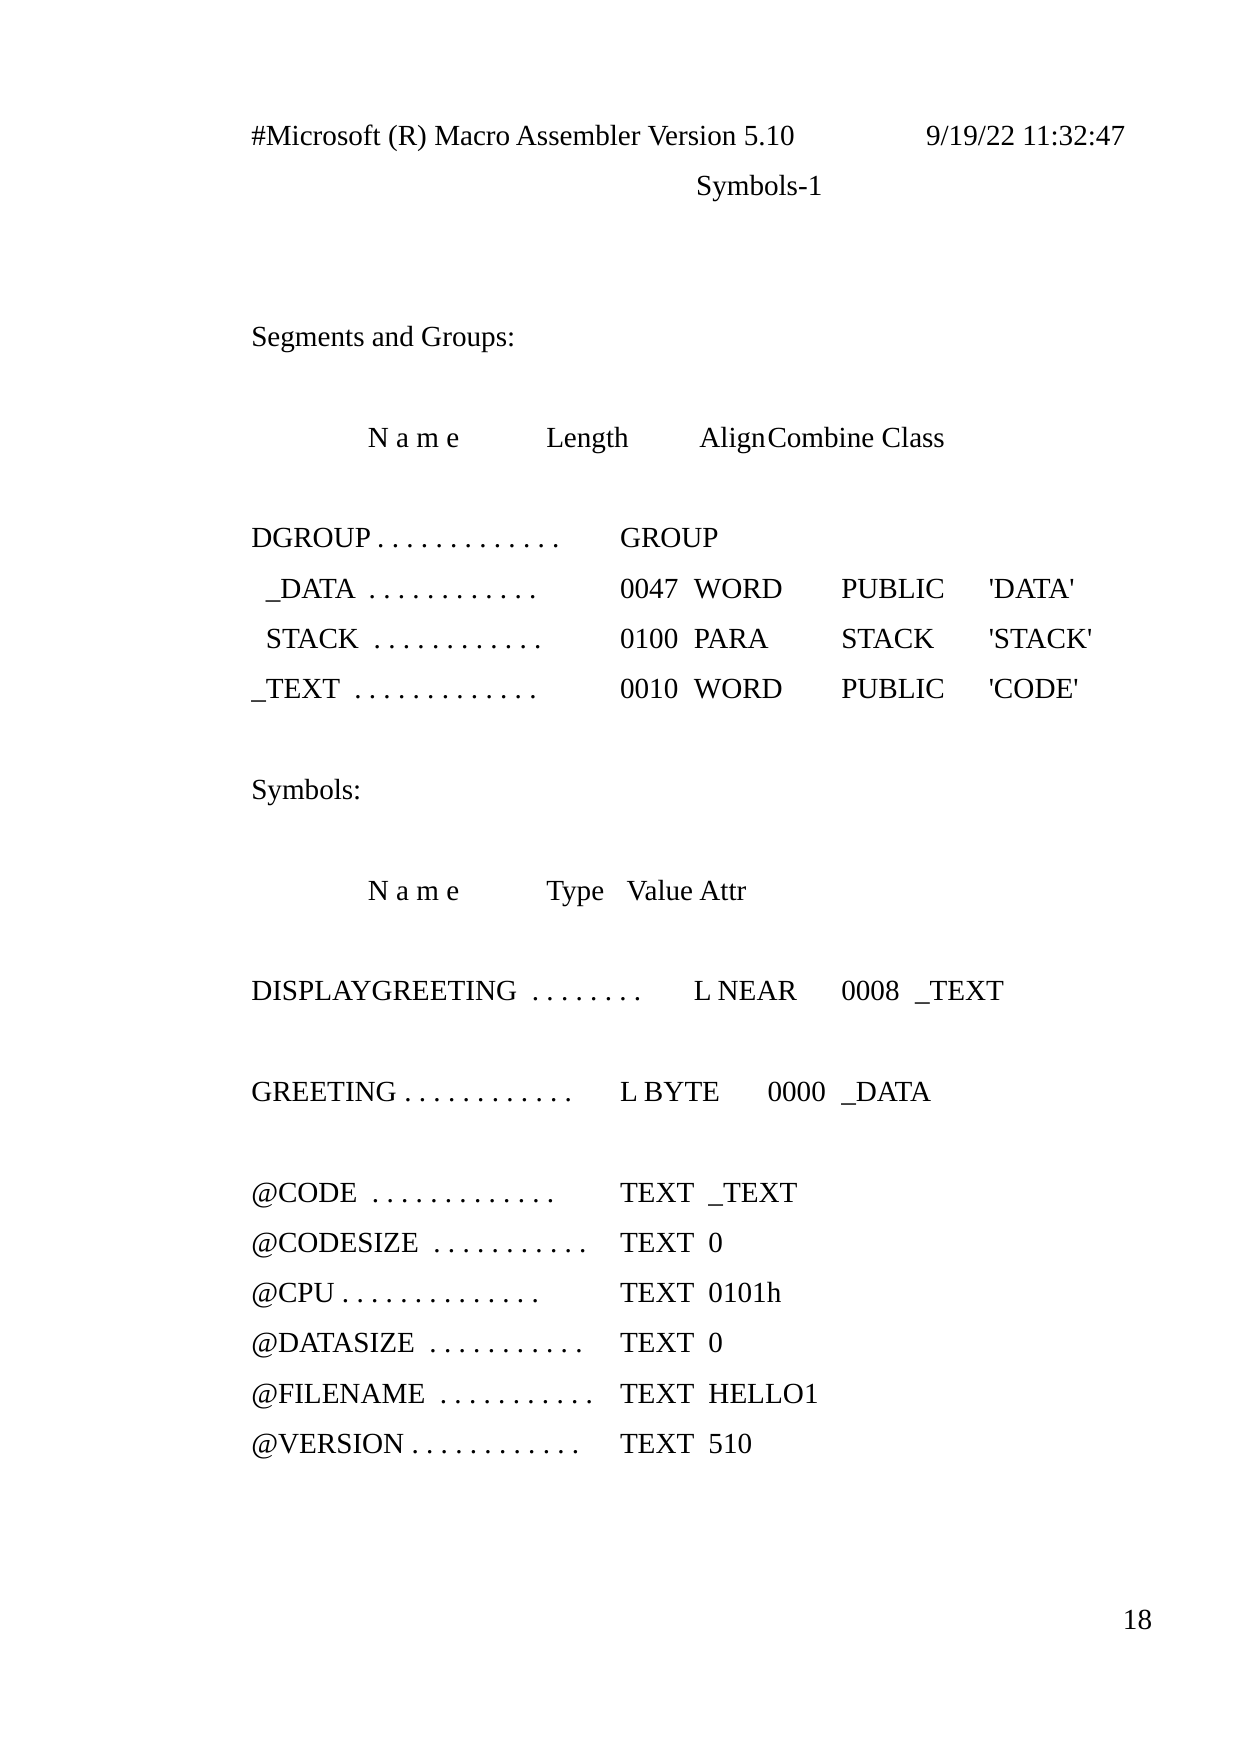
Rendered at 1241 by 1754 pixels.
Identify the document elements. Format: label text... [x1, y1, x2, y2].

text _TEXT . . . . . . . . . . . . . 0010 WORD PUBLIC 'CODE' [177, 672, 1152, 705]
text @VERSION . . . . . . . . . . . . TEXT 510 [177, 1426, 1152, 1460]
text @DATASIZE . . . . . . . . . . . TEXT 0 [177, 1326, 1152, 1359]
text Segments and Groups: [177, 319, 1152, 353]
text GREETING . . . . . . . . . . . . L BYTE 0000 _DATA [177, 1074, 1152, 1108]
text @CODESIZE . . . . . . . . . . . TEXT 0 [177, 1225, 1152, 1258]
text @CPU . . . . . . . . . . . . . . TEXT 0101h [177, 1275, 1152, 1309]
text @FILENAME . . . . . . . . . . . TEXT HELLO1 [177, 1376, 1152, 1409]
text Symbols-1 [177, 168, 1152, 202]
text N a m e Type Value Attr [177, 873, 1152, 906]
text #Microsoft (R) Macro Assembler Version 5.10 9/19/22 11:32:47 [177, 118, 1152, 152]
text _DATA . . . . . . . . . . . . 0047 WORD PUBLIC 'DATA' [177, 571, 1152, 604]
text @CODE . . . . . . . . . . . . . TEXT _TEXT [177, 1175, 1152, 1208]
text DISPLAYGREETING . . . . . . . . L NEAR 0008 _TEXT [177, 973, 1152, 1007]
text DGROUP . . . . . . . . . . . . . GROUP [177, 521, 1152, 554]
text N a m e Length Align Combine Class [177, 420, 1152, 453]
text Symbols: [177, 772, 1152, 806]
text STACK . . . . . . . . . . . . 0100 PARA STACK 'STACK' [177, 621, 1152, 655]
